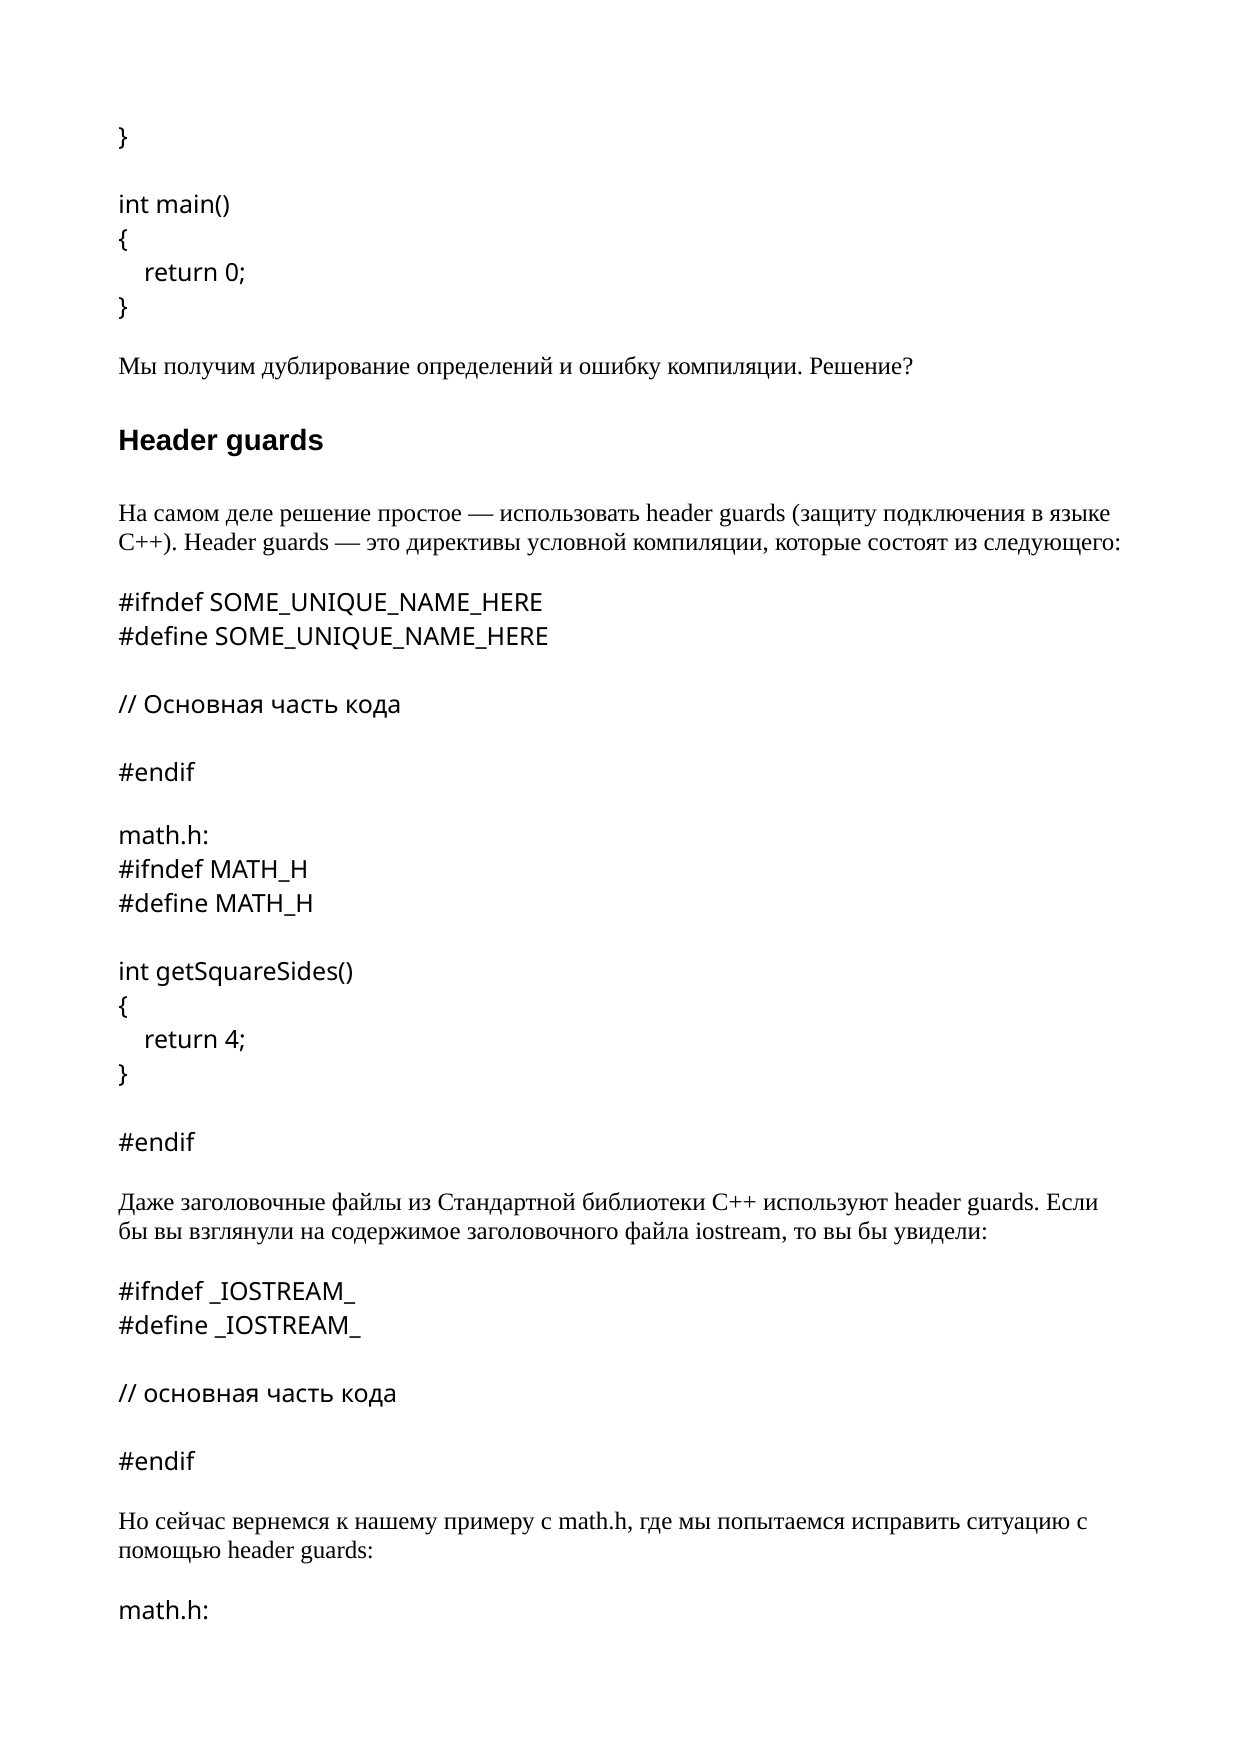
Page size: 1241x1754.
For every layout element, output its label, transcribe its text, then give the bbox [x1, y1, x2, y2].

text { [118, 220, 1122, 254]
text Даже заголовочные файлы из Стандартной библиотеки С++ используют header guards. Если бы вы взглянули на содержимое заголовочного файла iostream, то вы бы увидели: [118, 1187, 1122, 1244]
text } [118, 288, 1122, 322]
text return 4; [118, 1022, 1122, 1056]
text #endif [118, 755, 1122, 789]
text Мы получим дублирование определений и ошибку компиляции. Решение? [118, 351, 1122, 380]
text #endif [118, 1444, 1122, 1478]
subtitle Header guards [118, 423, 1122, 457]
text return 0; [118, 254, 1122, 288]
text math.h: [118, 1593, 1122, 1627]
text math.h: [118, 818, 1122, 852]
text #ifndef _IOSTREAM_ [118, 1273, 1122, 1307]
text { [118, 988, 1122, 1022]
text // основная часть кода [118, 1376, 1122, 1409]
text #ifndef MATH_H [118, 852, 1122, 886]
text #define _IOSTREAM_ [118, 1307, 1122, 1341]
text } [118, 118, 1122, 152]
text #endif [118, 1124, 1122, 1158]
text #define SOME_UNIQUE_NAME_HERE [118, 619, 1122, 653]
text // Основная часть кода [118, 687, 1122, 721]
text #ifndef SOME_UNIQUE_NAME_HERE [118, 584, 1122, 619]
text int getSquareSides() [118, 954, 1122, 988]
text } [118, 1056, 1122, 1090]
text Но сейчас вернемся к нашему примеру с math.h, где мы попытаемся исправить ситуацию с помощью header guards: [118, 1506, 1122, 1564]
text На самом деле решение простое — использовать header guards (защиту подключения в языке C++). Header guards — это директивы условной компиляции, которые состоят из следующего: [118, 498, 1122, 556]
text #define MATH_H [118, 886, 1122, 920]
text int main() [118, 186, 1122, 220]
